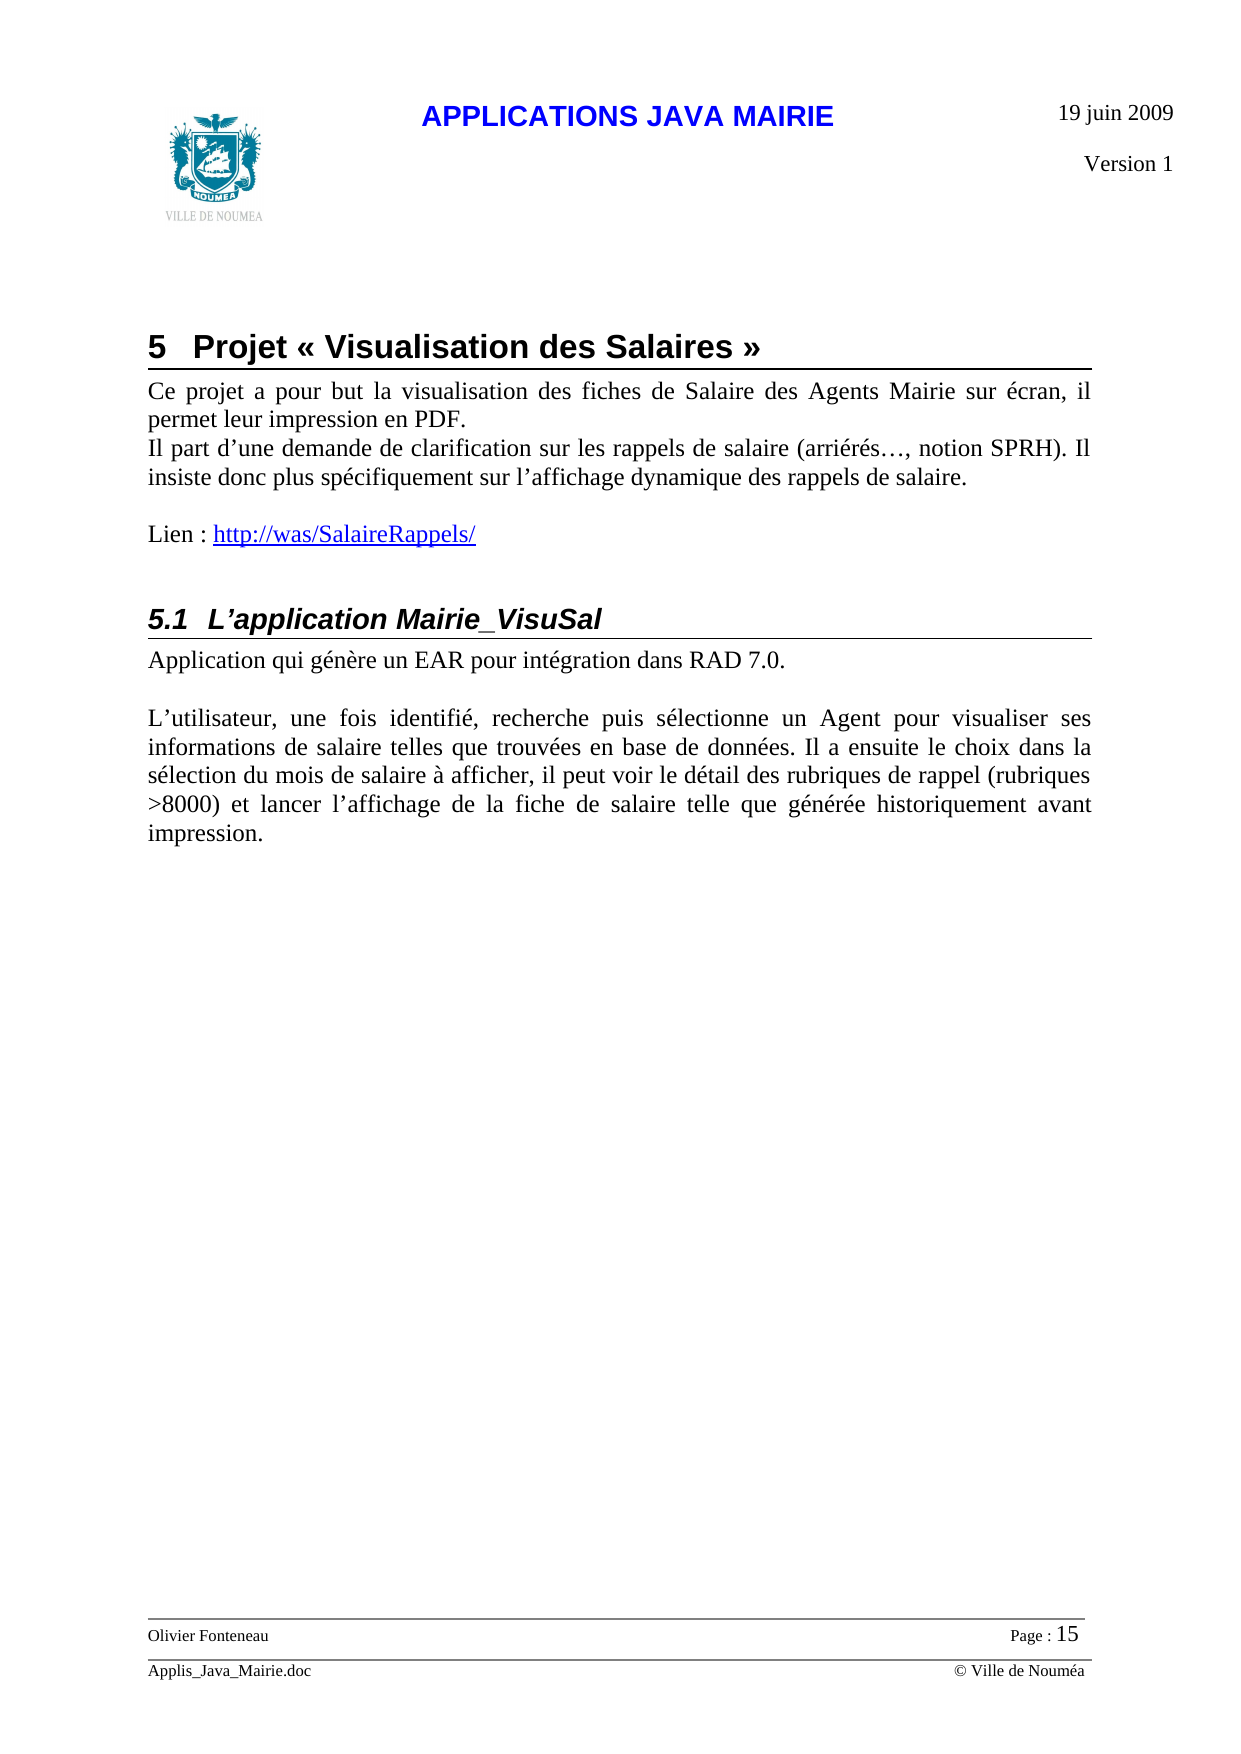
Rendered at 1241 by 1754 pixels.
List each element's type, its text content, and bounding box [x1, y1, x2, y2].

picture [164, 107, 264, 227]
text L’utilisateur, une fois identifié, recherche puis sélectionne un Agent pour visualiser ses informations de salaire telles que trouvées en base de données. Il a ensuite le choix dans la sélection du mois de salaire à afficher, il peut voir le détail des rubriques de rappel (rubriques >8000) et lancer l’affichage de la fiche de salaire telle que générée historiquement avant impression. [148, 703, 1092, 847]
subtitle L’application Mairie_VisuSal [148, 602, 1092, 638]
text Ce projet a pour but la visualisation des fiches de Salaire des Agents Mairie sur écran, il permet leur impression en PDF. [148, 376, 1092, 433]
text Lien : http://was/SalaireRappels/ [148, 519, 1092, 548]
text Application qui génère un EAR pour intégration dans RAD 7.0. [148, 645, 1092, 674]
subtitle Projet « Visualisation des Salaires » [148, 327, 1092, 368]
text Il part d’une demande de clarification sur les rappels de salaire (arriérés…, notion SPRH). Il insiste donc plus spécifiquement sur l’affichage dynamique des rappels de salaire. [148, 433, 1092, 491]
